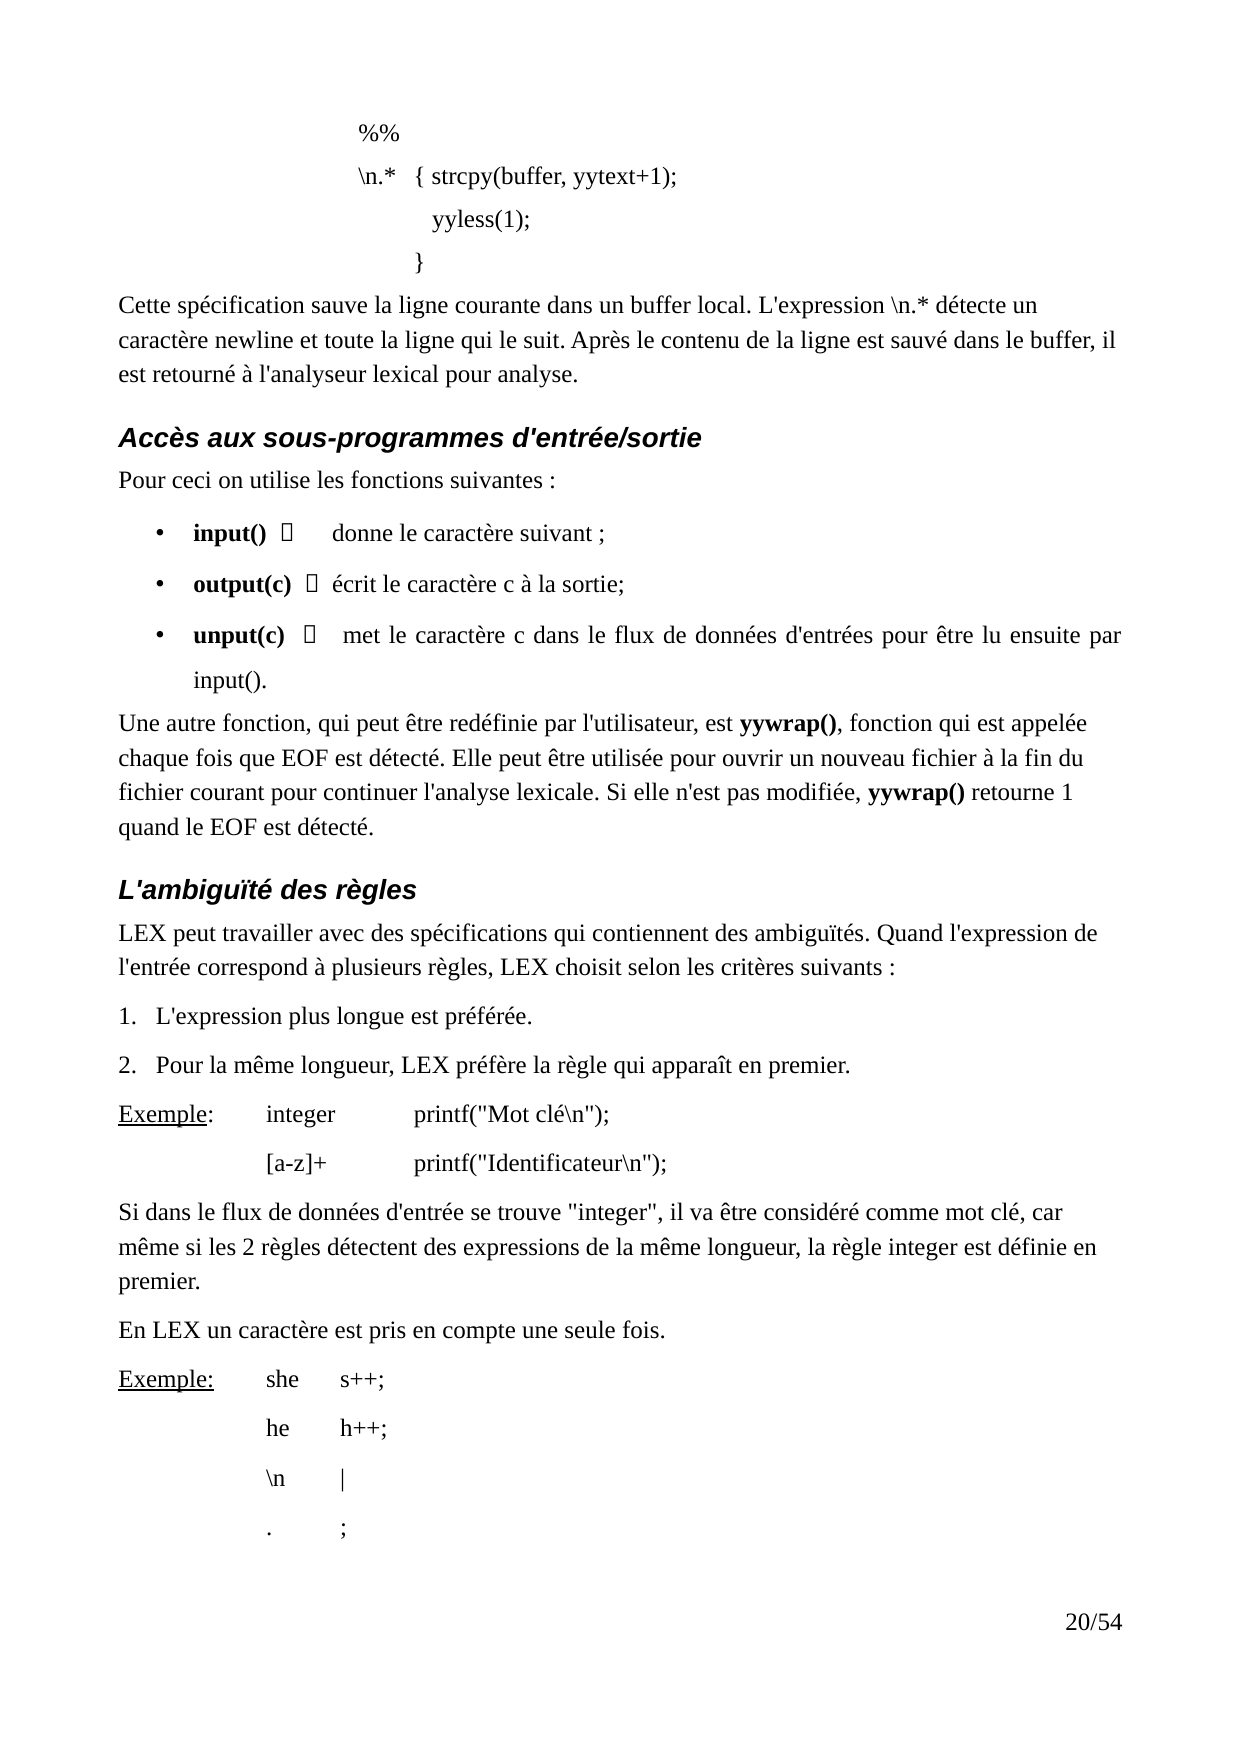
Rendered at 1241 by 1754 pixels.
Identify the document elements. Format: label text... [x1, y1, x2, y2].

list Pour la même longueur, LEX préfère la règle qui apparaît en premier. [118, 1050, 1122, 1079]
list output(c)  écrit le caractère c à la sortie; [156, 566, 1122, 600]
list input()  donne le caractère suivant ; [156, 514, 1122, 549]
subtitle L'ambiguïté des règles [118, 873, 1122, 905]
text En LEX un caractère est pris en compte une seule fois. [118, 1315, 1122, 1344]
text \n.* { strcpy(buffer, yytext+1); [266, 161, 1122, 190]
text he h++; [118, 1413, 1122, 1442]
text LEX peut travailler avec des spécifications qui contiennent des ambiguïtés. Quand l'expression de l'entrée correspond à plusieurs règles, LEX choisit selon les critères suivants : [118, 918, 1122, 981]
text . ; [118, 1512, 1122, 1540]
text %% [266, 118, 1122, 147]
list unput(c)  met le caractère c dans le flux de données d'entrées pour être lu ensuite par input(). [156, 617, 1122, 694]
text Exemple: she s++; [118, 1364, 1122, 1393]
text } [339, 247, 1122, 276]
text Une autre fonction, qui peut être redéfinie par l'utilisateur, est yywrap(), fonction qui est appelée chaque fois que EOF est détecté. Elle peut être utilisée pour ouvrir un nouveau fichier à la fin du fichier courant pour continuer l'analyse lexicale. Si elle n'est pas modifiée, yywrap() retourne 1 quand le EOF est détecté. [118, 708, 1122, 840]
subtitle Accès aux sous-programmes d'entrée/sortie [118, 421, 1122, 453]
text Cette spécification sauve la ligne courante dans un buffer local. L'expression \n.* détecte un caractère newline et toute la ligne qui le suit. Après le contenu de la ligne est sauvé dans le buffer, il est retourné à l'analyseur lexical pour analyse. [118, 291, 1122, 388]
text \n | [118, 1463, 1122, 1491]
text [a-z]+ printf("Identificateur\n"); [118, 1148, 1122, 1177]
text yyless(1); [339, 204, 1122, 233]
list L'expression plus longue est préférée. [118, 1001, 1122, 1030]
text Pour ceci on utilise les fonctions suivantes : [118, 466, 1122, 494]
text Si dans le flux de données d'entrée se trouve "integer", il va être considéré comme mot clé, car même si les 2 règles détectent des expressions de la même longueur, la règle integer est définie en premier. [118, 1197, 1122, 1295]
text Exemple: integer printf("Mot clé\n"); [118, 1099, 1122, 1128]
